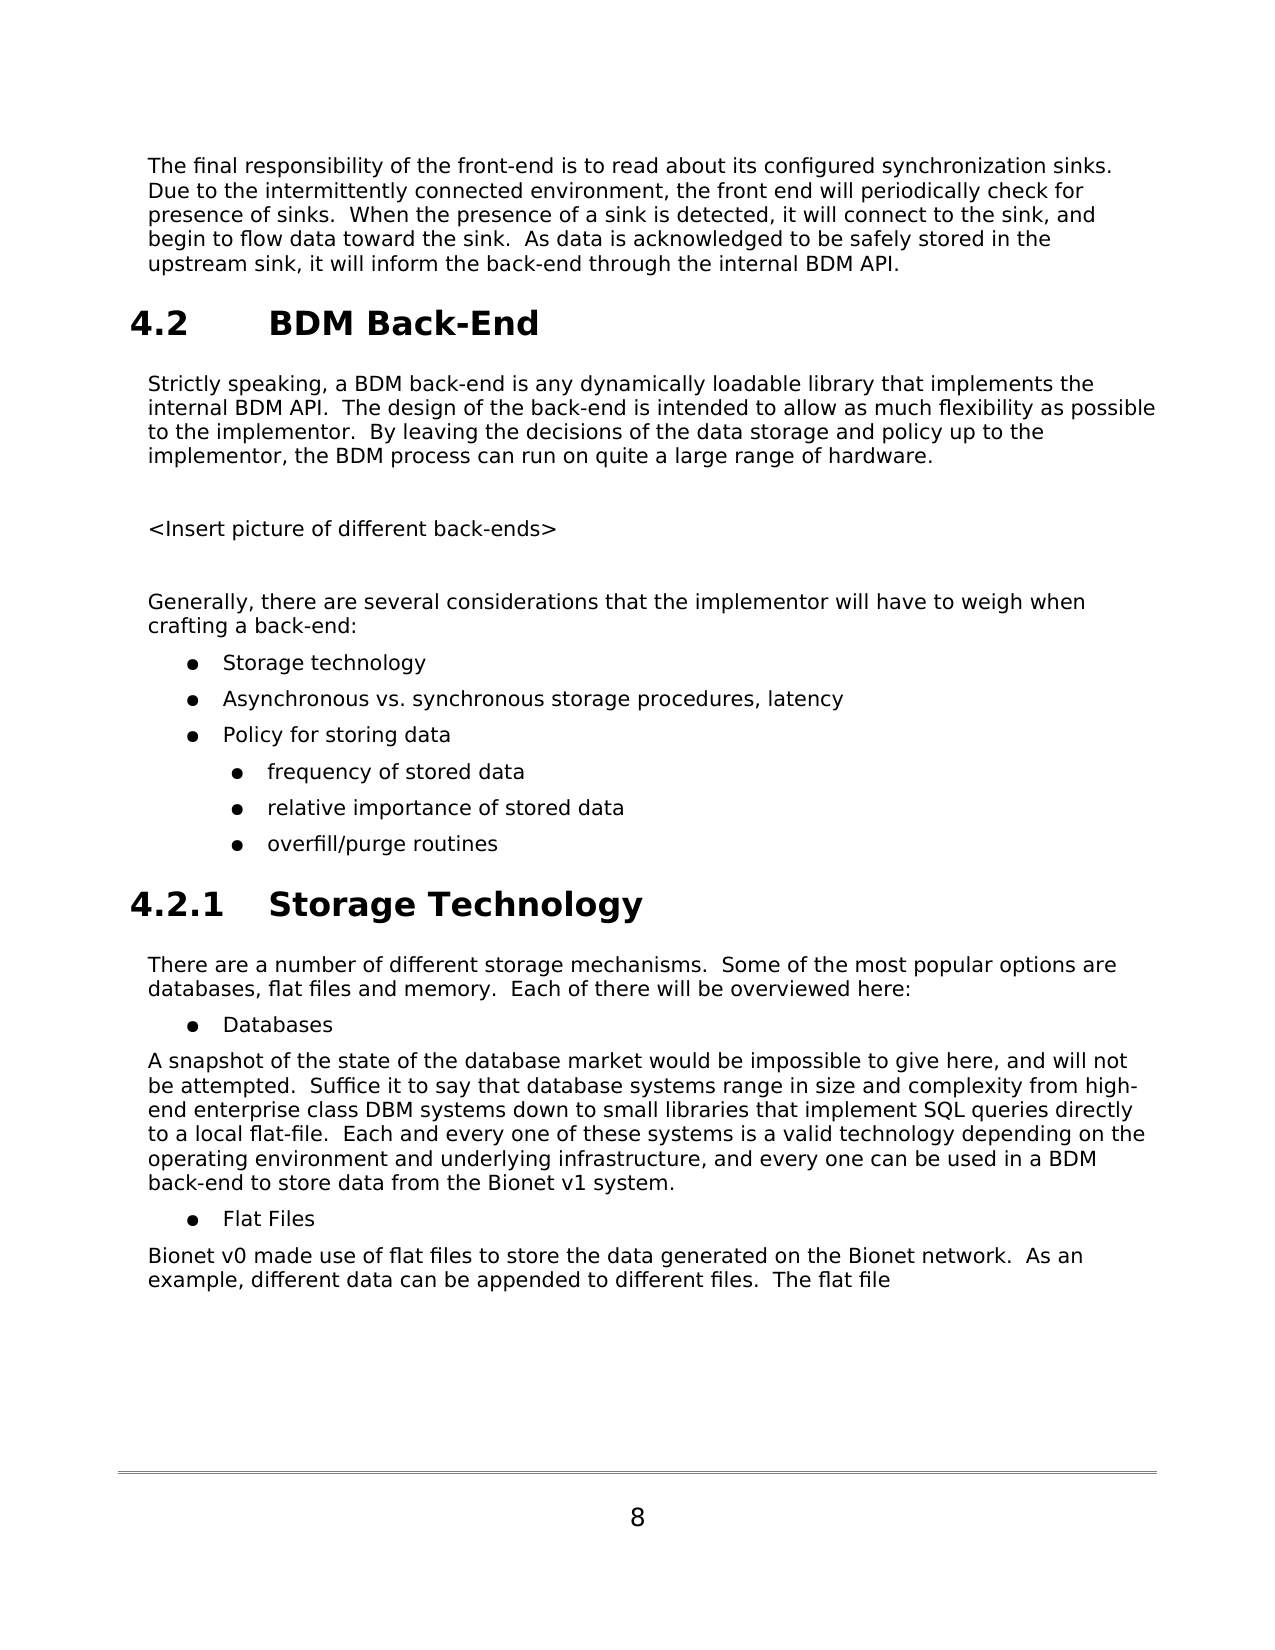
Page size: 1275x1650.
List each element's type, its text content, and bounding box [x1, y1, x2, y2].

text <Insert picture of different back-ends> [148, 517, 1157, 542]
list overfill/purge routines [229, 832, 1157, 857]
list relative importance of stored data [229, 796, 1157, 820]
list Storage technology [185, 651, 1157, 675]
text There are a number of different storage mechanisms. Some of the most popular options are databases, flat files and memory. Each of there will be overviewed here: [148, 953, 1157, 1001]
text Generally, there are several considerations that the implementor will have to weigh when crafting a back-end: [148, 590, 1157, 638]
subtitle Storage Technology [118, 885, 1157, 924]
text The final responsibility of the front-end is to read about its configured synchronization sinks. Due to the intermittently connected environment, the front end will periodically check for presence of sinks. When the presence of a sink is detected, it will connect to the sink, and begin to flow data toward the sink. As data is acknowledged to be safely stored in the upstream sink, it will inform the back-end through the internal BDM API. [148, 154, 1157, 276]
text Strictly speaking, a BDM back-end is any dynamically loadable library that implements the internal BDM API. The design of the back-end is intended to allow as much flexibility as possible to the implementor. By leaving the decisions of the data storage and policy up to the implementor, the BDM process can run on quite a large range of hardware. [148, 372, 1157, 469]
text A snapshot of the state of the database market would be impossible to give here, and will not be attempted. Suffice it to say that database systems range in size and complexity from high-end enterprise class DBM systems down to small libraries that implement SQL queries directly to a local flat-file. Each and every one of these systems is a valid technology depending on the operating environment and underlying infrastructure, and every one can be used in a BDM back-end to store data from the Bionet v1 system. [148, 1049, 1157, 1195]
subtitle BDM Back-End [118, 304, 1157, 343]
list frequency of stored data [229, 760, 1157, 784]
list Asynchronous vs. synchronous storage procedures, latency [185, 687, 1157, 711]
list Databases [185, 1013, 1157, 1037]
text Bionet v0 made use of flat files to store the data generated on the Bionet network. As an example, different data can be appended to different files. The flat file [148, 1244, 1157, 1292]
list Policy for storing data [185, 723, 1157, 748]
list Flat Files [185, 1207, 1157, 1232]
